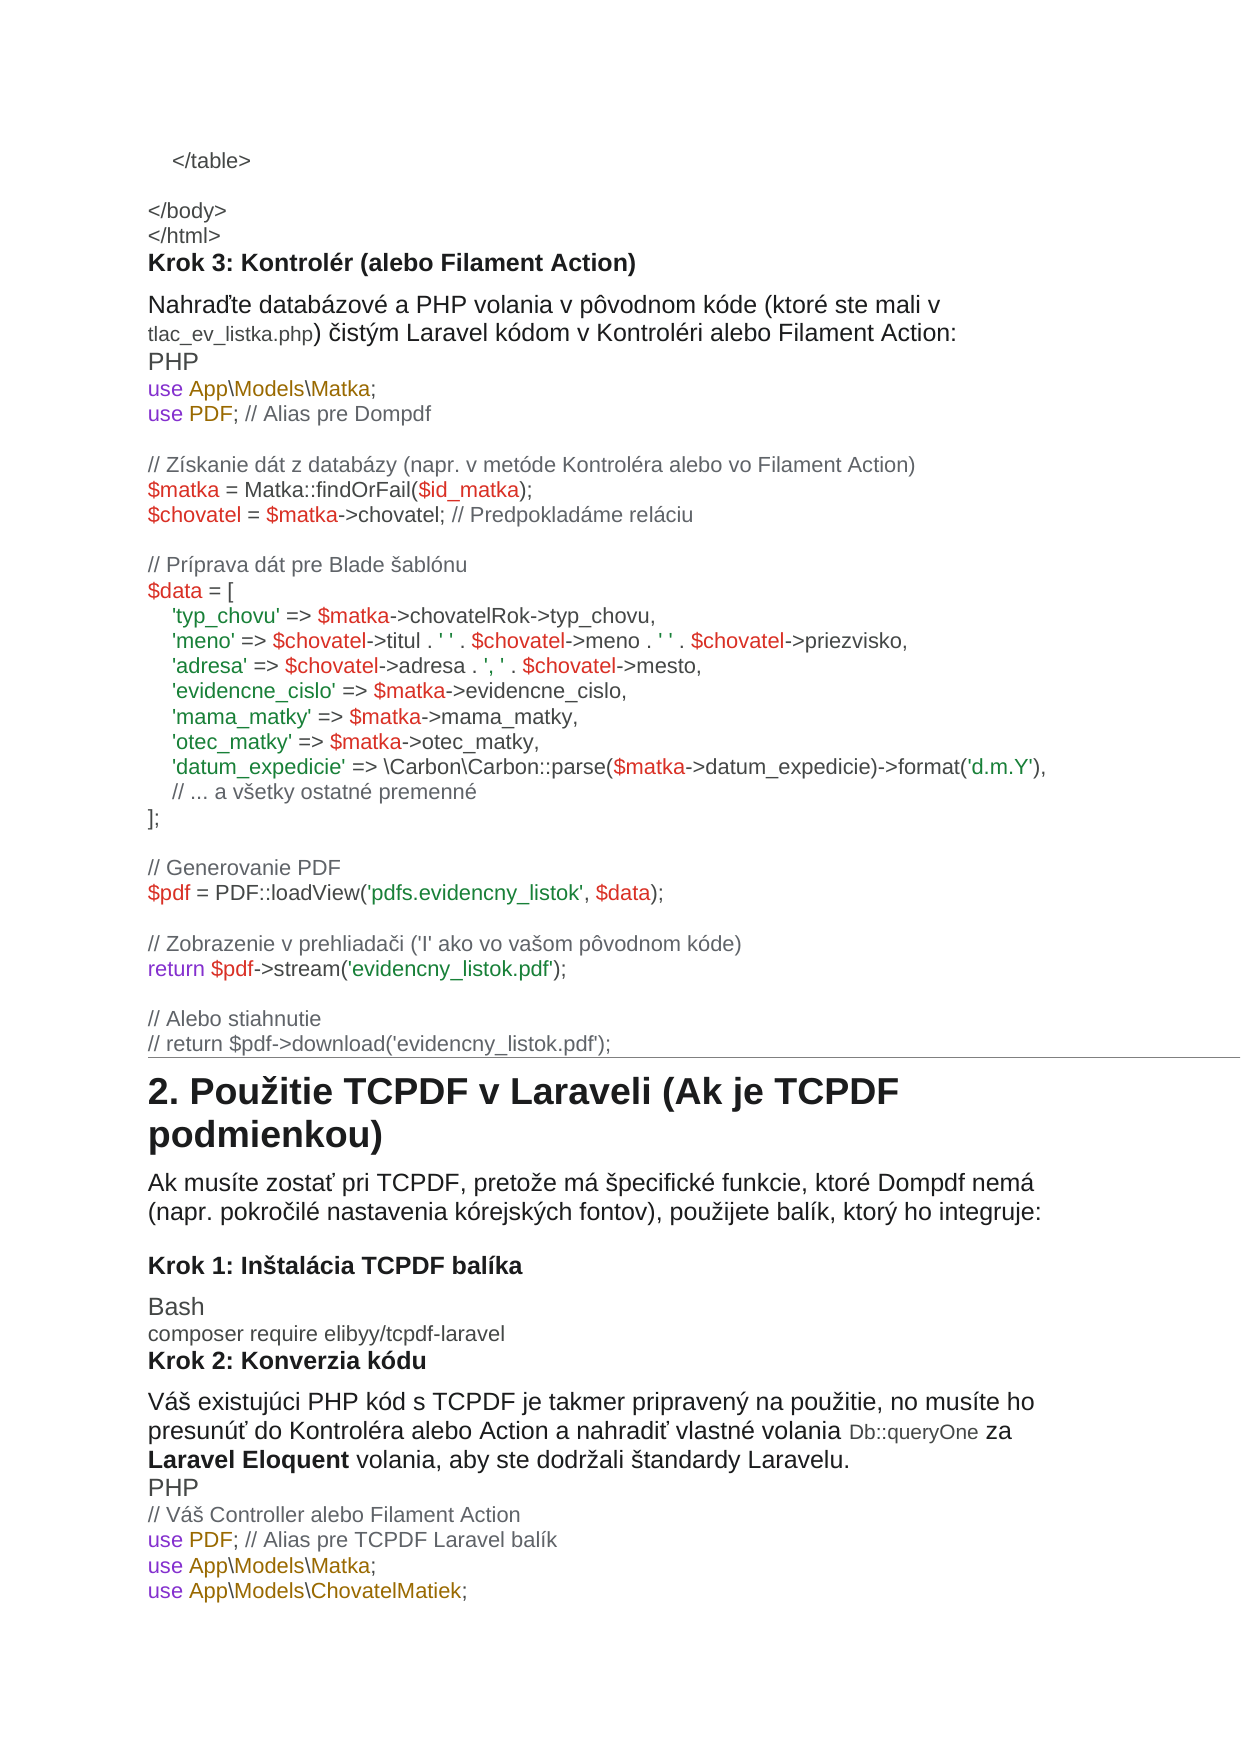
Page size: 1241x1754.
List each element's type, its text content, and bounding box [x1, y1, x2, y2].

subtitle Krok 3: Kontrolér (alebo Filament Action) [148, 248, 1093, 277]
text PHP [148, 1473, 1093, 1502]
text use App\Models\Matka; [148, 376, 1093, 401]
text Nahraďte databázové a PHP volania v pôvodnom kóde (ktoré ste mali v tlac_ev_listka.php) čistým Laravel kódom v Kontroléri alebo Filament Action: [148, 290, 1093, 347]
text 'adresa' => $chovatel->adresa . ', ' . $chovatel->mesto, [148, 653, 1093, 678]
text </body> [148, 198, 1093, 223]
subtitle Krok 2: Konverzia kódu [148, 1346, 1093, 1374]
text Ak musíte zostať pri TCPDF, pretože má špecifické funkcie, ktoré Dompdf nemá (napr. pokročilé nastavenia kórejských fontov), použijete balík, ktorý ho integruje: [148, 1168, 1093, 1226]
text 'otec_matky' => $matka->otec_matky, [148, 729, 1093, 754]
text return $pdf->stream('evidencny_listok.pdf'); [148, 956, 1093, 981]
text // Alebo stiahnutie [148, 1006, 1093, 1031]
text use App\Models\Matka; [148, 1552, 1093, 1578]
text </html> [148, 223, 1093, 248]
text // Zobrazenie v prehliadači ('I' ako vo vašom pôvodnom kóde) [148, 931, 1093, 956]
text Bash [148, 1292, 1093, 1321]
text use App\Models\ChovatelMatiek; [148, 1578, 1093, 1603]
subtitle Krok 1: Inštalácia TCPDF balíka [148, 1251, 1093, 1279]
text composer require elibyy/tcpdf-laravel [148, 1321, 1093, 1346]
text // Príprava dát pre Blade šablónu [148, 552, 1093, 578]
text use PDF; // Alias pre TCPDF Laravel balík [148, 1527, 1093, 1552]
text 'meno' => $chovatel->titul . ' ' . $chovatel->meno . ' ' . $chovatel->priezvisko, [148, 628, 1093, 653]
text $data = [ [148, 578, 1093, 603]
text </table> [148, 148, 1093, 173]
text // Generovanie PDF [148, 855, 1093, 880]
text ]; [148, 804, 1093, 830]
text 'datum_expedicie' => \Carbon\Carbon::parse($matka->datum_expedicie)->format('d.m.Y'), [148, 754, 1093, 779]
text 'typ_chovu' => $matka->chovatelRok->typ_chovu, [148, 603, 1093, 628]
subtitle 2. Použitie TCPDF v Laraveli (Ak je TCPDF podmienkou) [148, 1069, 1093, 1156]
text // Získanie dát z databázy (napr. v metóde Kontroléra alebo vo Filament Action) [148, 452, 1093, 477]
text $pdf = PDF::loadView('pdfs.evidencny_listok', $data); [148, 880, 1093, 905]
text // Váš Controller alebo Filament Action [148, 1502, 1093, 1527]
text // ... a všetky ostatné premenné [148, 779, 1093, 804]
text 'evidencne_cislo' => $matka->evidencne_cislo, [148, 678, 1093, 704]
text PHP [148, 347, 1093, 376]
text use PDF; // Alias pre Dompdf [148, 401, 1093, 426]
text $matka = Matka::findOrFail($id_matka); [148, 477, 1093, 502]
text $chovatel = $matka->chovatel; // Predpokladáme reláciu [148, 502, 1093, 527]
text 'mama_matky' => $matka->mama_matky, [148, 704, 1093, 729]
text Váš existujúci PHP kód s TCPDF je takmer pripravený na použitie, no musíte ho presunúť do Kontroléra alebo Action a nahradiť vlastné volania Db::queryOne za Laravel Eloquent volania, aby ste dodržali štandardy Laravelu. [148, 1387, 1093, 1473]
text // return $pdf->download('evidencny_listok.pdf'); [148, 1031, 1093, 1057]
